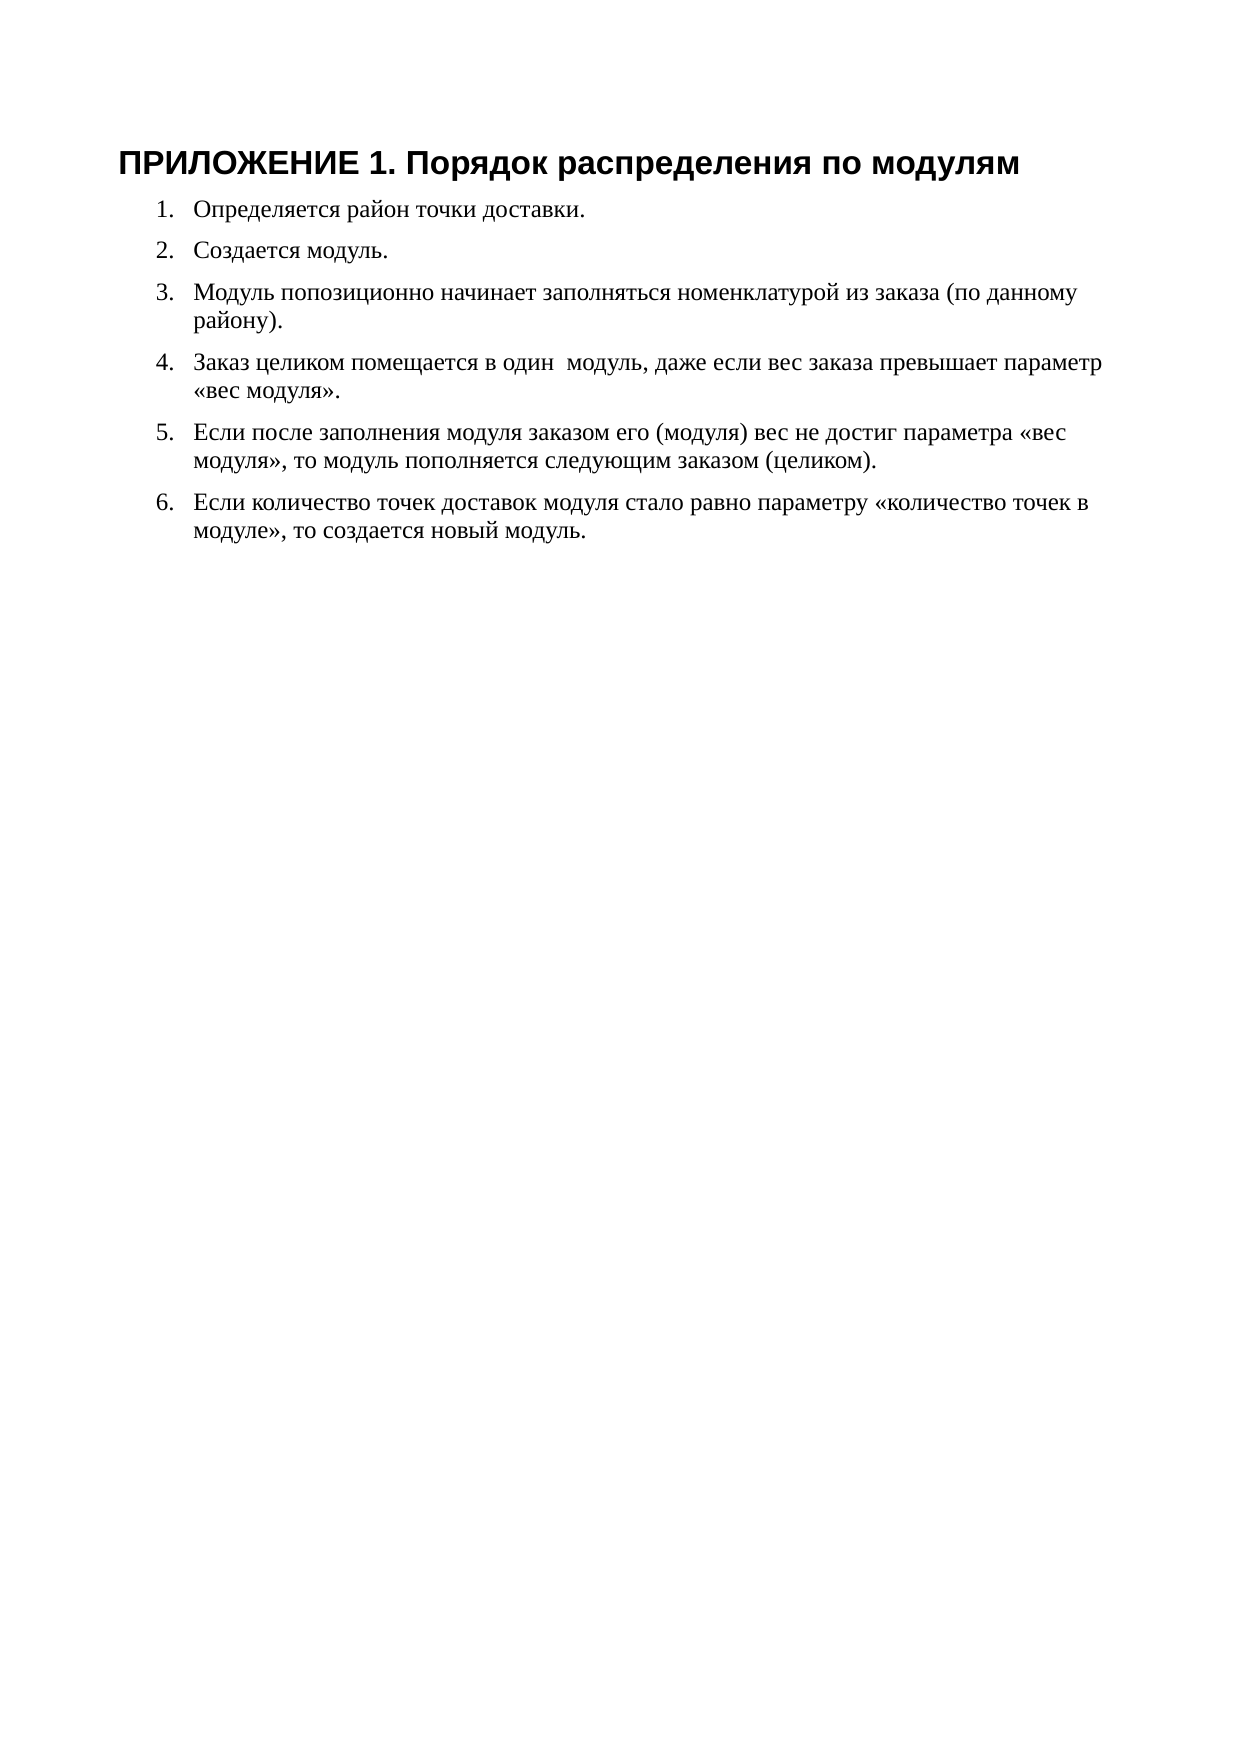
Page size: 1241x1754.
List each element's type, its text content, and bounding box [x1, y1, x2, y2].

list Заказ целиком помещается в один модуль, даже если вес заказа превышает параметр «вес модуля». [156, 347, 1122, 404]
list Создается модуль. [156, 235, 1122, 264]
subtitle ПРИЛОЖЕНИЕ 1. Порядок распределения по модулям [118, 143, 1122, 182]
list Если количество точек доставок модуля стало равно параметру «количество точек в модуле», то создается новый модуль. [156, 487, 1122, 544]
list Если после заполнения модуля заказом его (модуля) вес не достиг параметра «вес модуля», то модуль пополняется следующим заказом (целиком). [156, 417, 1122, 474]
list Определяется район точки доставки. [156, 194, 1122, 223]
list Модуль попозиционно начинает заполняться номенклатурой из заказа (по данному району). [156, 277, 1122, 334]
